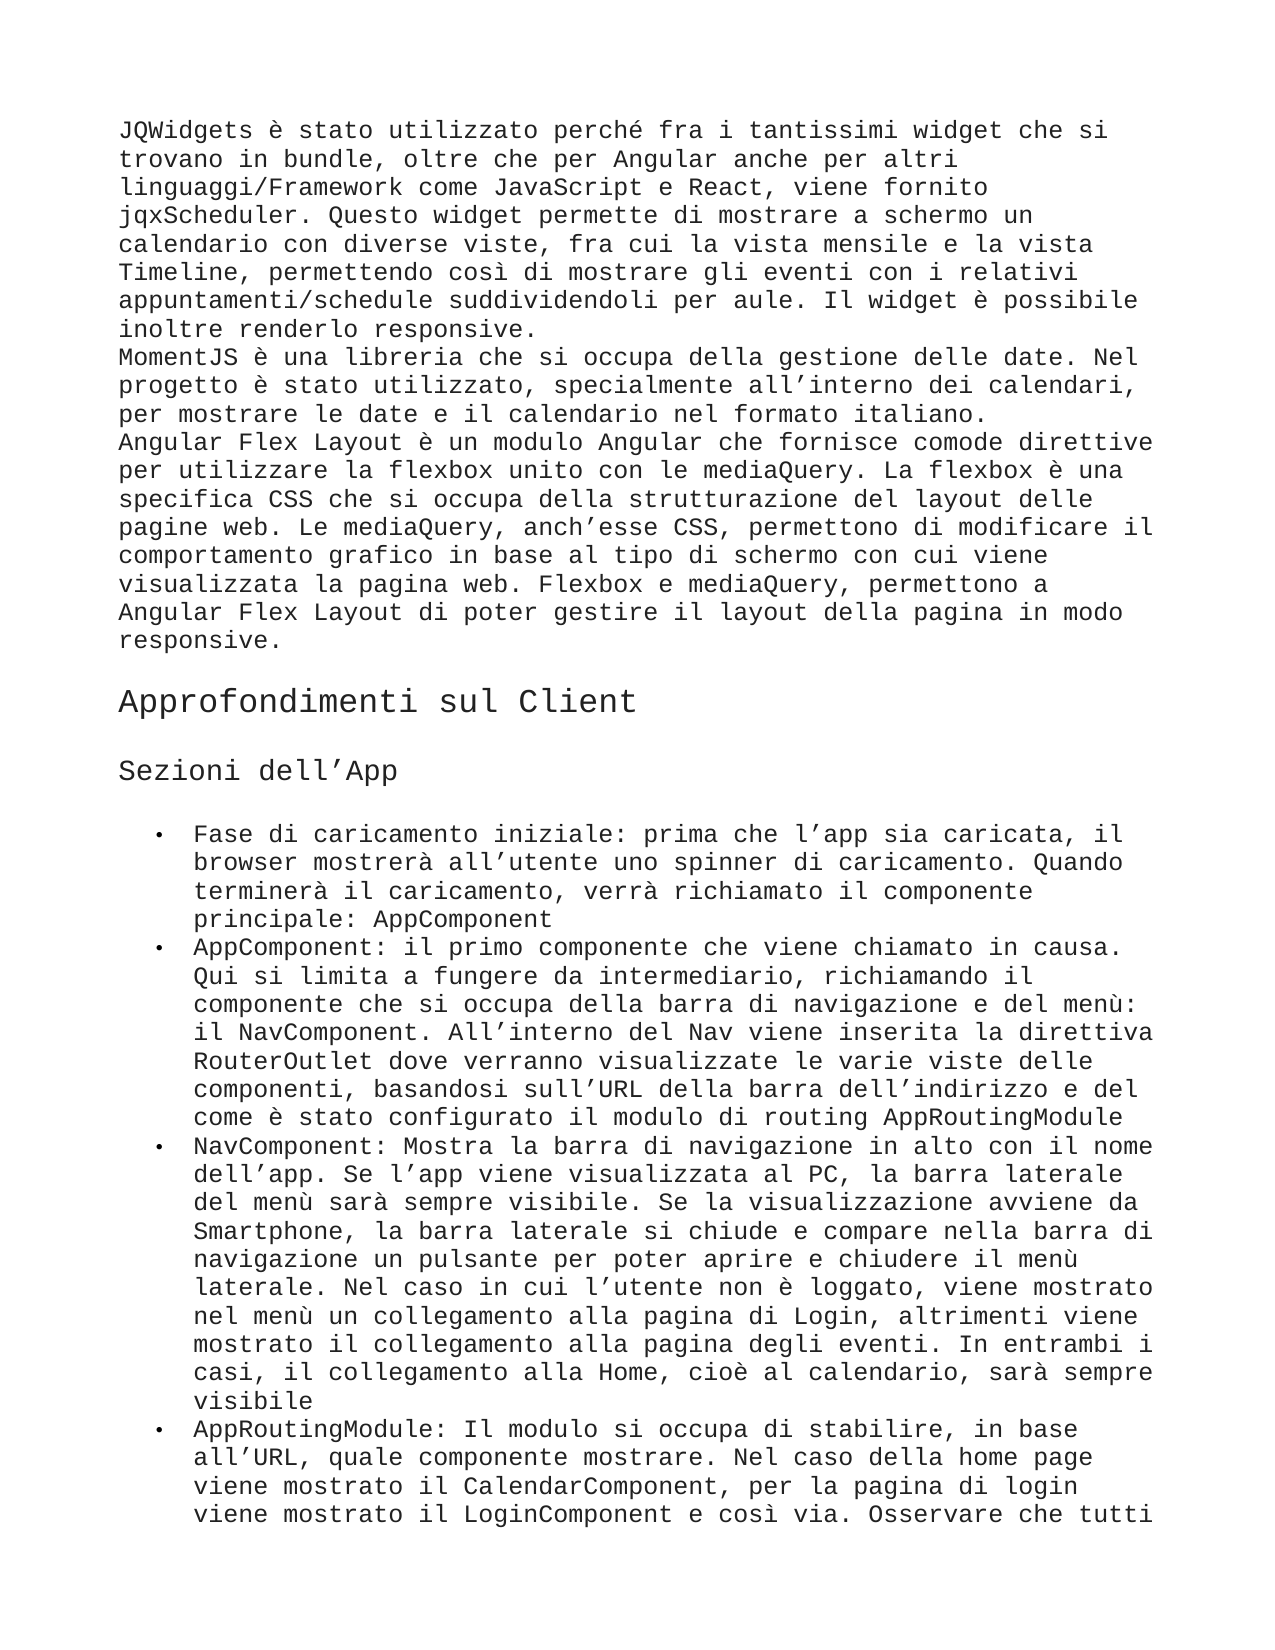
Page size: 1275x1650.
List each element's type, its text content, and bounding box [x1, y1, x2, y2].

text JQWidgets è stato utilizzato perché fra i tantissimi widget che si trovano in bundle, oltre che per Angular anche per altri linguaggi/Framework come JavaScript e React, viene fornito jqxScheduler. Questo widget permette di mostrare a schermo un calendario con diverse viste, fra cui la vista mensile e la vista Timeline, permettendo così di mostrare gli eventi con i relativi appuntamenti/schedule suddividendoli per aule. Il widget è possibile inoltre renderlo responsive. [118, 118, 1157, 345]
text Approfondimenti sul Client [118, 685, 1157, 723]
list AppComponent: il primo componente che viene chiamato in causa. Qui si limita a fungere da intermediario, richiamando il componente che si occupa della barra di navigazione e del menù: il NavComponent. All’interno del Nav viene inserita la direttiva RouterOutlet dove verranno visualizzate le varie viste delle componenti, basandosi sull’URL della barra dell’indirizzo e del come è stato configurato il modulo di routing AppRoutingModule [156, 935, 1157, 1133]
text MomentJS è una libreria che si occupa della gestione delle date. Nel progetto è stato utilizzato, specialmente all’interno dei calendari, per mostrare le date e il calendario nel formato italiano. [118, 345, 1157, 430]
list Fase di caricamento iniziale: prima che l’app sia caricata, il browser mostrerà all’utente uno spinner di caricamento. Quando terminerà il caricamento, verrà richiamato il componente principale: AppComponent [156, 822, 1157, 935]
text Sezioni dell’App [118, 756, 1157, 789]
list NavComponent: Mostra la barra di navigazione in alto con il nome dell’app. Se l’app viene visualizzata al PC, la barra laterale del menù sarà sempre visibile. Se la visualizzazione avviene da Smartphone, la barra laterale si chiude e compare nella barra di navigazione un pulsante per poter aprire e chiudere il menù laterale. Nel caso in cui l’utente non è loggato, viene mostrato nel menù un collegamento alla pagina di Login, altrimenti viene mostrato il collegamento alla pagina degli eventi. In entrambi i casi, il collegamento alla Home, cioè al calendario, sarà sempre visibile [156, 1133, 1157, 1417]
list AppRoutingModule: Il modulo si occupa di stabilire, in base all’URL, quale componente mostrare. Nel caso della home page viene mostrato il CalendarComponent, per la pagina di login viene mostrato il LoginComponent e così via. Osservare che tutti [156, 1417, 1157, 1530]
text Angular Flex Layout è un modulo Angular che fornisce comode direttive per utilizzare la flexbox unito con le mediaQuery. La flexbox è una specifica CSS che si occupa della strutturazione del layout delle pagine web. Le mediaQuery, anch’esse CSS, permettono di modificare il comportamento grafico in base al tipo di schermo con cui viene visualizzata la pagina web. Flexbox e mediaQuery, permettono a Angular Flex Layout di poter gestire il layout della pagina in modo responsive. [118, 430, 1157, 656]
